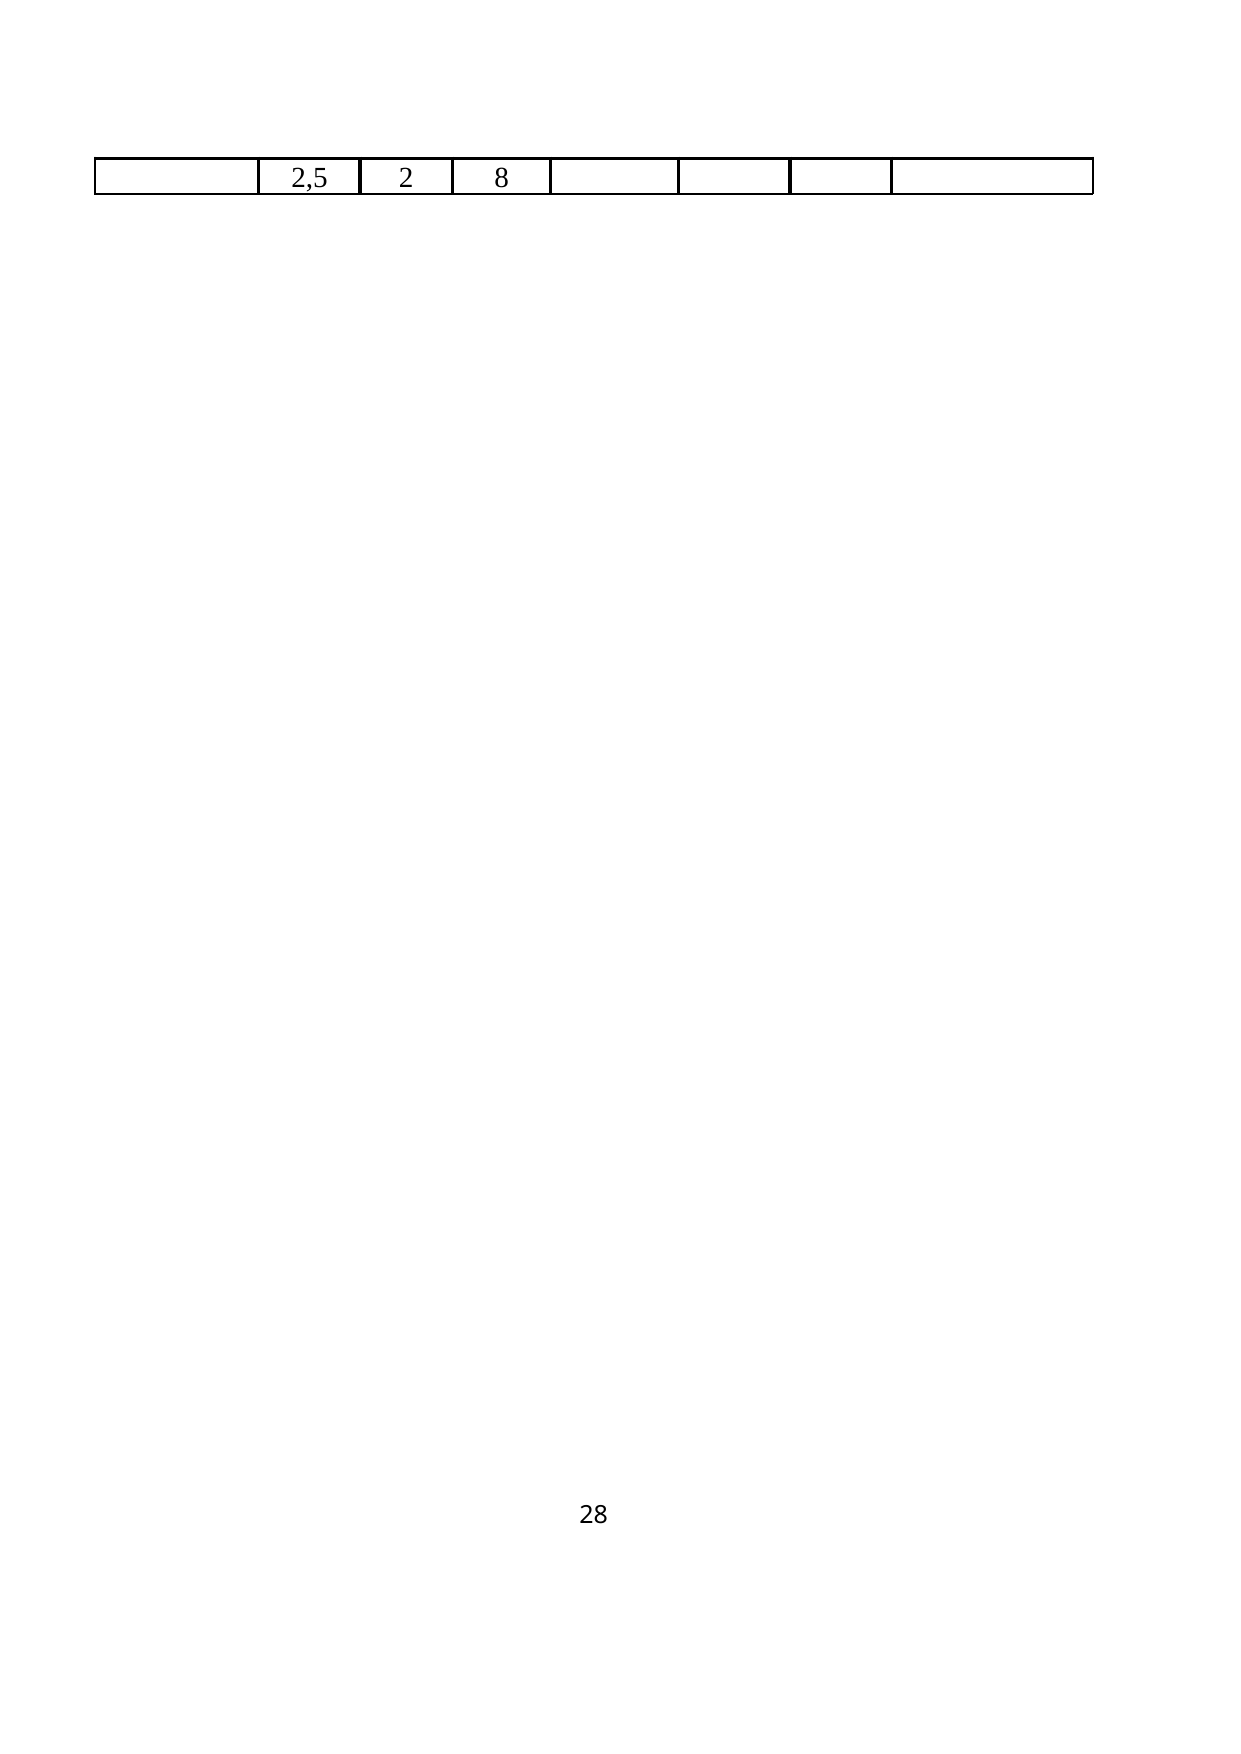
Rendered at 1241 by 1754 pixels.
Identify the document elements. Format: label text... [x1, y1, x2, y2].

table_cell [680, 160, 788, 193]
table_cell [552, 160, 677, 193]
table_cell 2 [362, 160, 451, 193]
table_cell [893, 160, 1092, 193]
table_cell 2,5 [260, 160, 358, 193]
table_cell 8 [454, 160, 549, 193]
table_cell [96, 160, 257, 193]
table_cell [792, 160, 890, 193]
